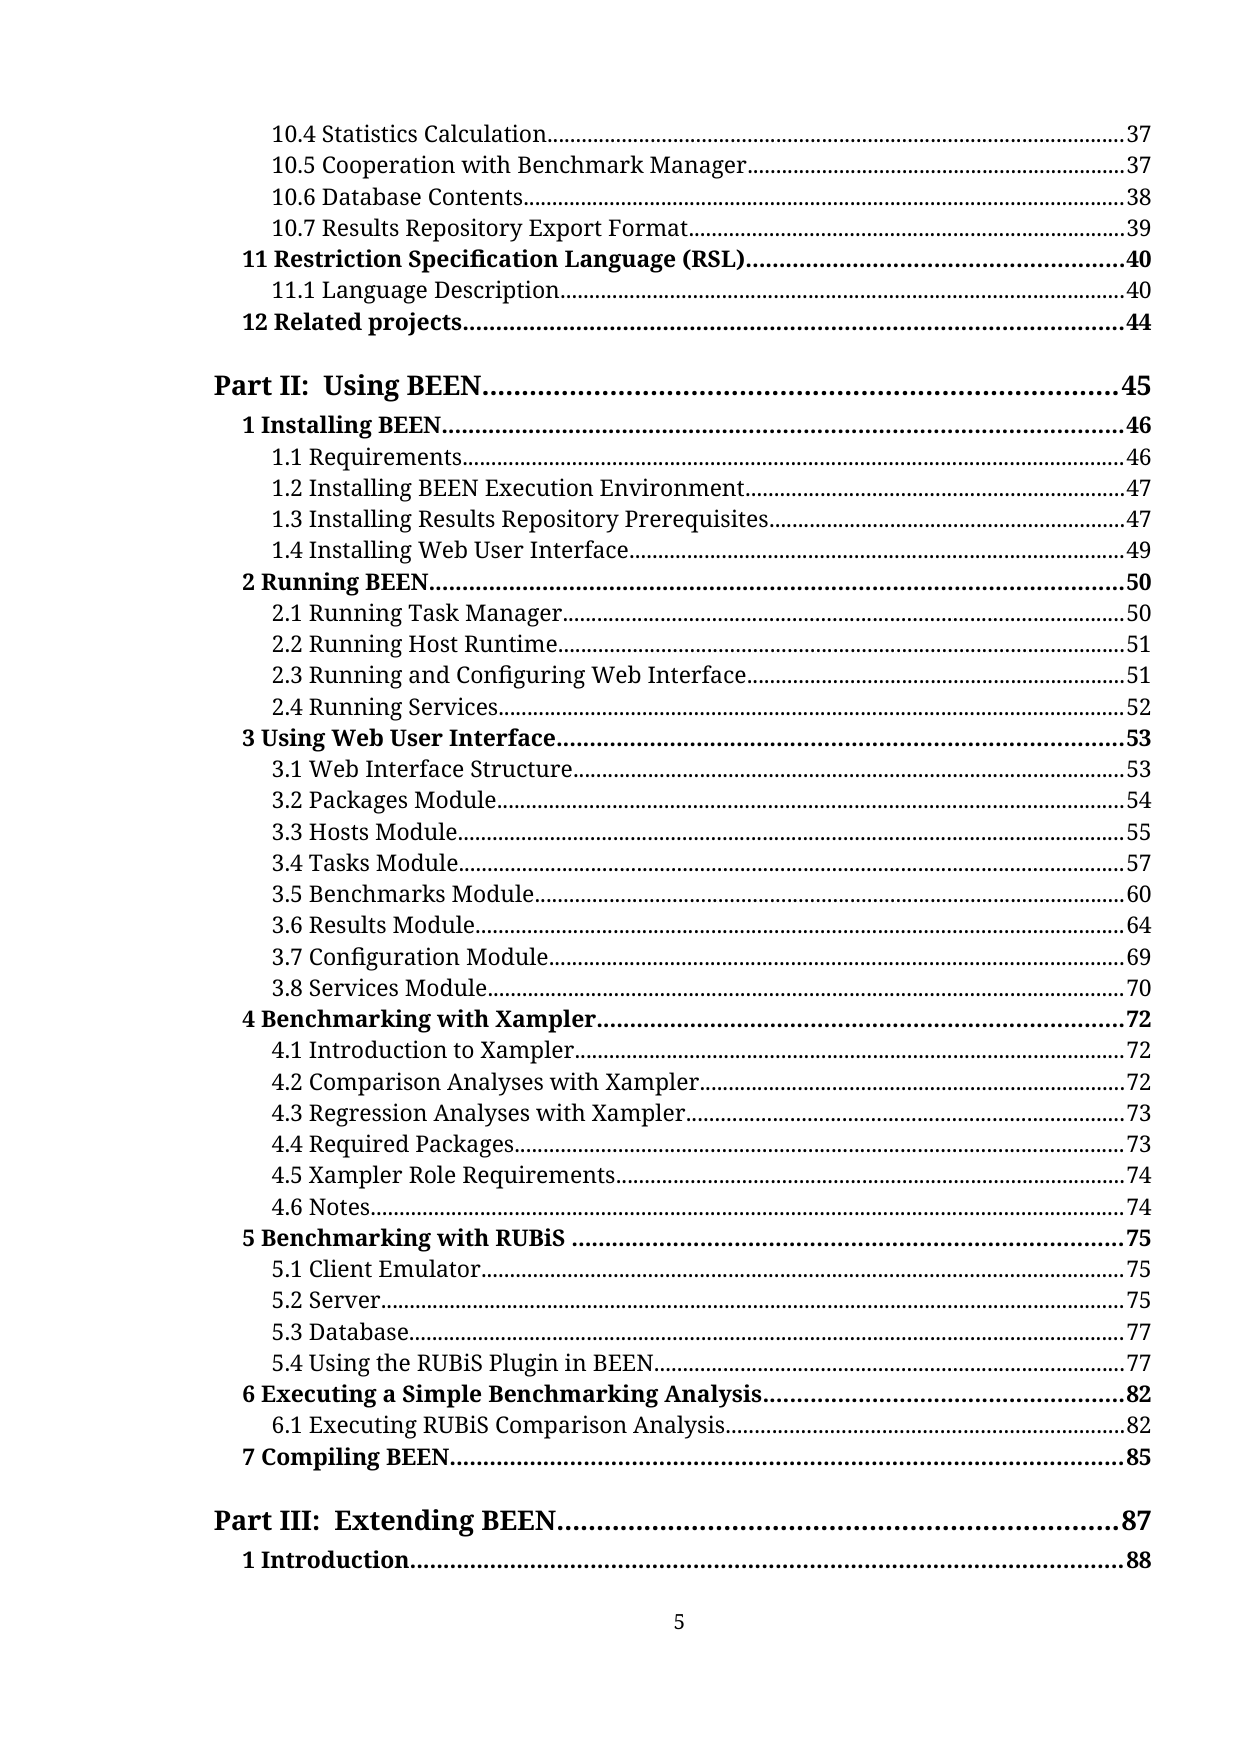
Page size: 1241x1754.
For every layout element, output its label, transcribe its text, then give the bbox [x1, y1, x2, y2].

text 5.4 Using the RUBiS Plugin in BEEN 77 [266, 1347, 1152, 1378]
text 1.3 Installing Results Repository Prerequisites 47 [266, 503, 1152, 534]
text 5.2 Server 75 [266, 1284, 1152, 1315]
text 5 Benchmarking with RUBiS 75 [236, 1222, 1152, 1253]
text 11 Restriction Specification Language (RSL) 40 [236, 243, 1152, 274]
text 3 Using Web User Interface 53 [236, 722, 1152, 753]
text 7 Compiling BEEN 85 [236, 1440, 1152, 1472]
text Part III: Extending BEEN 87 [207, 1501, 1152, 1538]
text Part II: Using BEEN 45 [207, 366, 1152, 403]
text 3.8 Services Module 70 [266, 972, 1152, 1003]
text 4 Benchmarking with Xampler 72 [236, 1003, 1152, 1034]
text 1.1 Requirements 46 [266, 440, 1152, 472]
text 3.3 Hosts Module 55 [266, 815, 1152, 847]
text 10.7 Results Repository Export Format 39 [266, 212, 1152, 243]
text 2.3 Running and Configuring Web Interface 51 [266, 659, 1152, 690]
text 10.6 Database Contents 38 [266, 181, 1152, 212]
text 6.1 Executing RUBiS Comparison Analysis 82 [266, 1409, 1152, 1440]
text 6 Executing a Simple Benchmarking Analysis 82 [236, 1378, 1152, 1409]
text 2.2 Running Host Runtime 51 [266, 628, 1152, 659]
text 10.5 Cooperation with Benchmark Manager 37 [266, 149, 1152, 181]
text 3.4 Tasks Module 57 [266, 847, 1152, 878]
text 4.2 Comparison Analyses with Xampler 72 [266, 1065, 1152, 1097]
text 1.4 Installing Web User Interface 49 [266, 534, 1152, 565]
text 3.1 Web Interface Structure 53 [266, 753, 1152, 784]
text 2.1 Running Task Manager 50 [266, 597, 1152, 628]
text 2.4 Running Services 52 [266, 690, 1152, 722]
text 1 Installing BEEN 46 [236, 409, 1152, 440]
text 5.1 Client Emulator 75 [266, 1253, 1152, 1284]
text 3.5 Benchmarks Module 60 [266, 878, 1152, 909]
text 4.1 Introduction to Xampler 72 [266, 1034, 1152, 1065]
text 2 Running BEEN 50 [236, 565, 1152, 597]
text 4.5 Xampler Role Requirements 74 [266, 1159, 1152, 1190]
text 1.2 Installing BEEN Execution Environment 47 [266, 472, 1152, 503]
text 4.4 Required Packages 73 [266, 1128, 1152, 1159]
text 3.7 Configuration Module 69 [266, 940, 1152, 972]
text 12 Related projects 44 [236, 306, 1152, 337]
text 5.3 Database 77 [266, 1315, 1152, 1347]
text 4.3 Regression Analyses with Xampler 73 [266, 1097, 1152, 1128]
text 4.6 Notes 74 [266, 1190, 1152, 1222]
text 11.1 Language Description 40 [266, 274, 1152, 306]
text 10.4 Statistics Calculation 37 [266, 118, 1152, 149]
text 3.2 Packages Module 54 [266, 784, 1152, 815]
text 1 Introduction 88 [236, 1544, 1152, 1575]
text 3.6 Results Module 64 [266, 909, 1152, 940]
